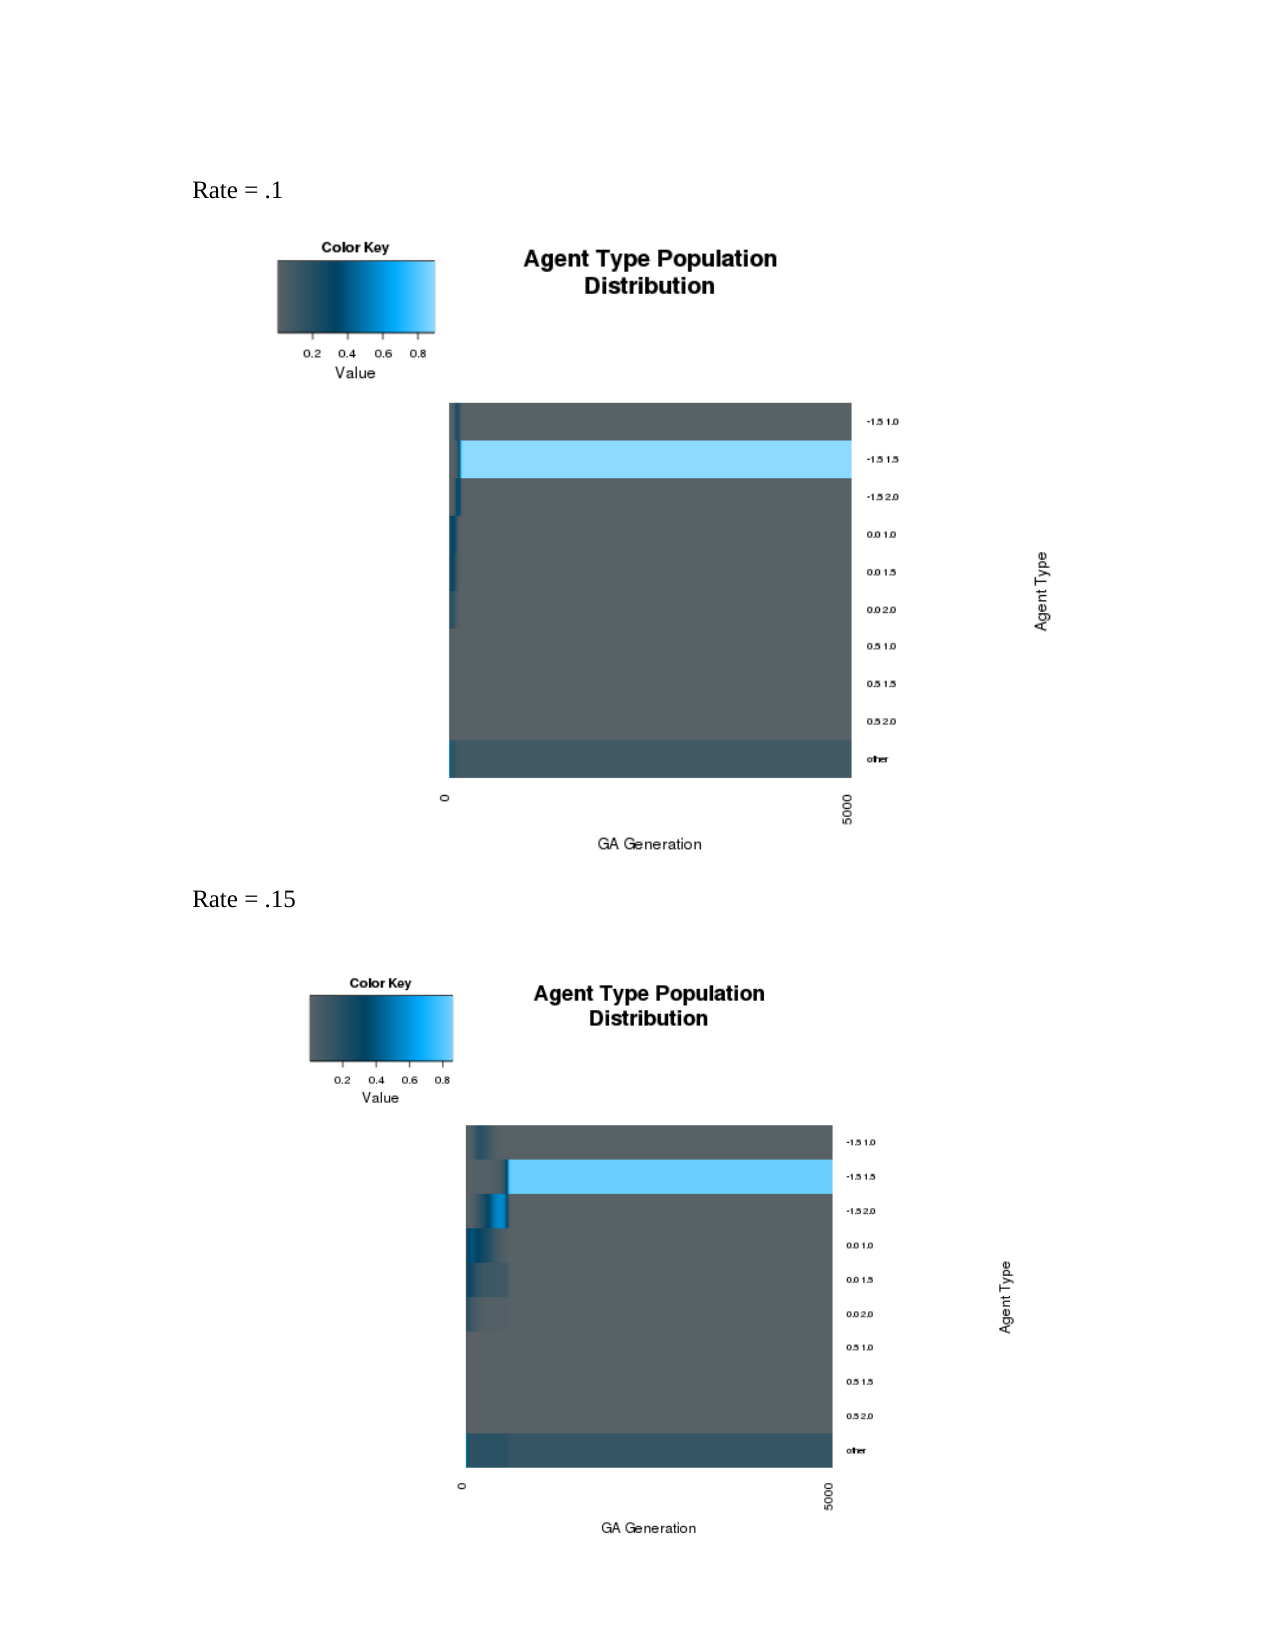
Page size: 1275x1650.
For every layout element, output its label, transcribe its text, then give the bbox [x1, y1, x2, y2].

picture [259, 970, 1016, 1539]
text Rate = .15 [118, 884, 1157, 913]
picture [222, 233, 1053, 856]
text Rate = .1 [118, 176, 1157, 204]
